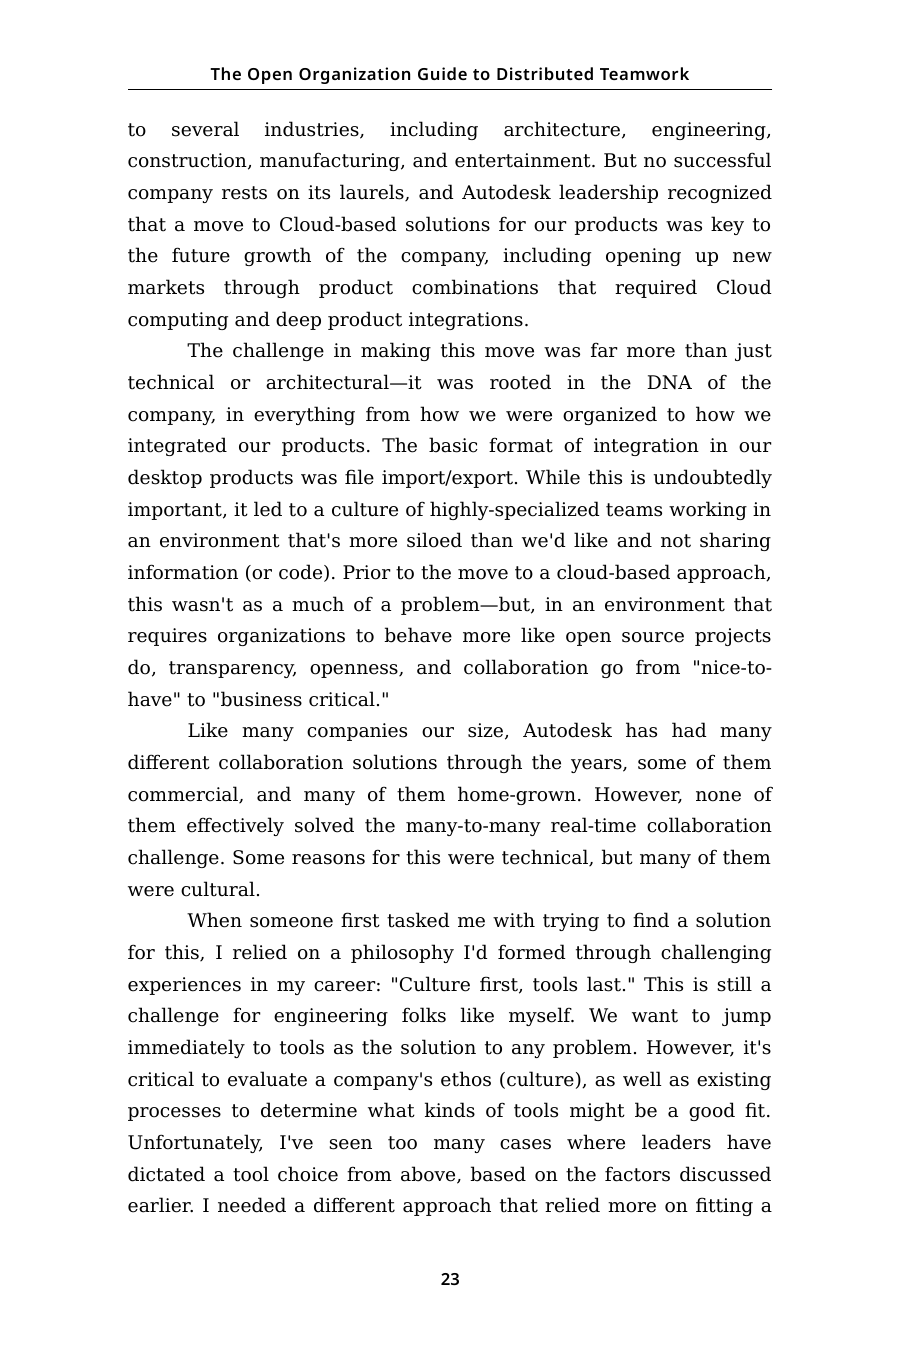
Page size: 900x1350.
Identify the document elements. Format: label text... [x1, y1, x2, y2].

text When someone first tasked me with trying to find a solution for this, I relied on a philosophy I'd formed through challenging experiences in my career: "Culture first, tools last." This is still a challenge for engineering folks like myself. We want to jump immediately to tools as the solution to any problem. However, it's critical to evaluate a company's ethos (culture), as well as existing processes to determine what kinds of tools might be a good fit. Unfortunately, I've seen too many cases where leaders have dictated a tool choice from above, based on the factors discussed earlier. I needed a different approach that relied more on fitting a [127, 910, 772, 1217]
text The challenge in making this move was far more than just technical or architectural—it was rooted in the DNA of the company, in everything from how we were organized to how we integrated our products. The basic format of integration in our desktop products was file import/export. While this is undoubtedly important, it led to a culture of highly-specialized teams working in an environment that's more siloed than we'd like and not sharing information (or code). Prior to the move to a cloud-based approach, this wasn't as a much of a problem—but, in an environment that requires organizations to behave more like open source projects do, transparency, openness, and collaboration go from "nice-to-have" to "business critical." [127, 340, 772, 710]
text to several industries, including architecture, engineering, construction, manufacturing, and entertainment. But no successful company rests on its laurels, and Autodesk leadership recognized that a move to Cloud-based solutions for our products was key to the future growth of the company, including opening up new markets through product combinations that required Cloud computing and deep product integrations. [127, 118, 772, 330]
text Like many companies our size, Autodesk has had many different collaboration solutions through the years, some of them commercial, and many of them home-grown. However, none of them effectively solved the many-to-many real-time collaboration challenge. Some reasons for this were technical, but many of them were cultural. [127, 720, 772, 900]
